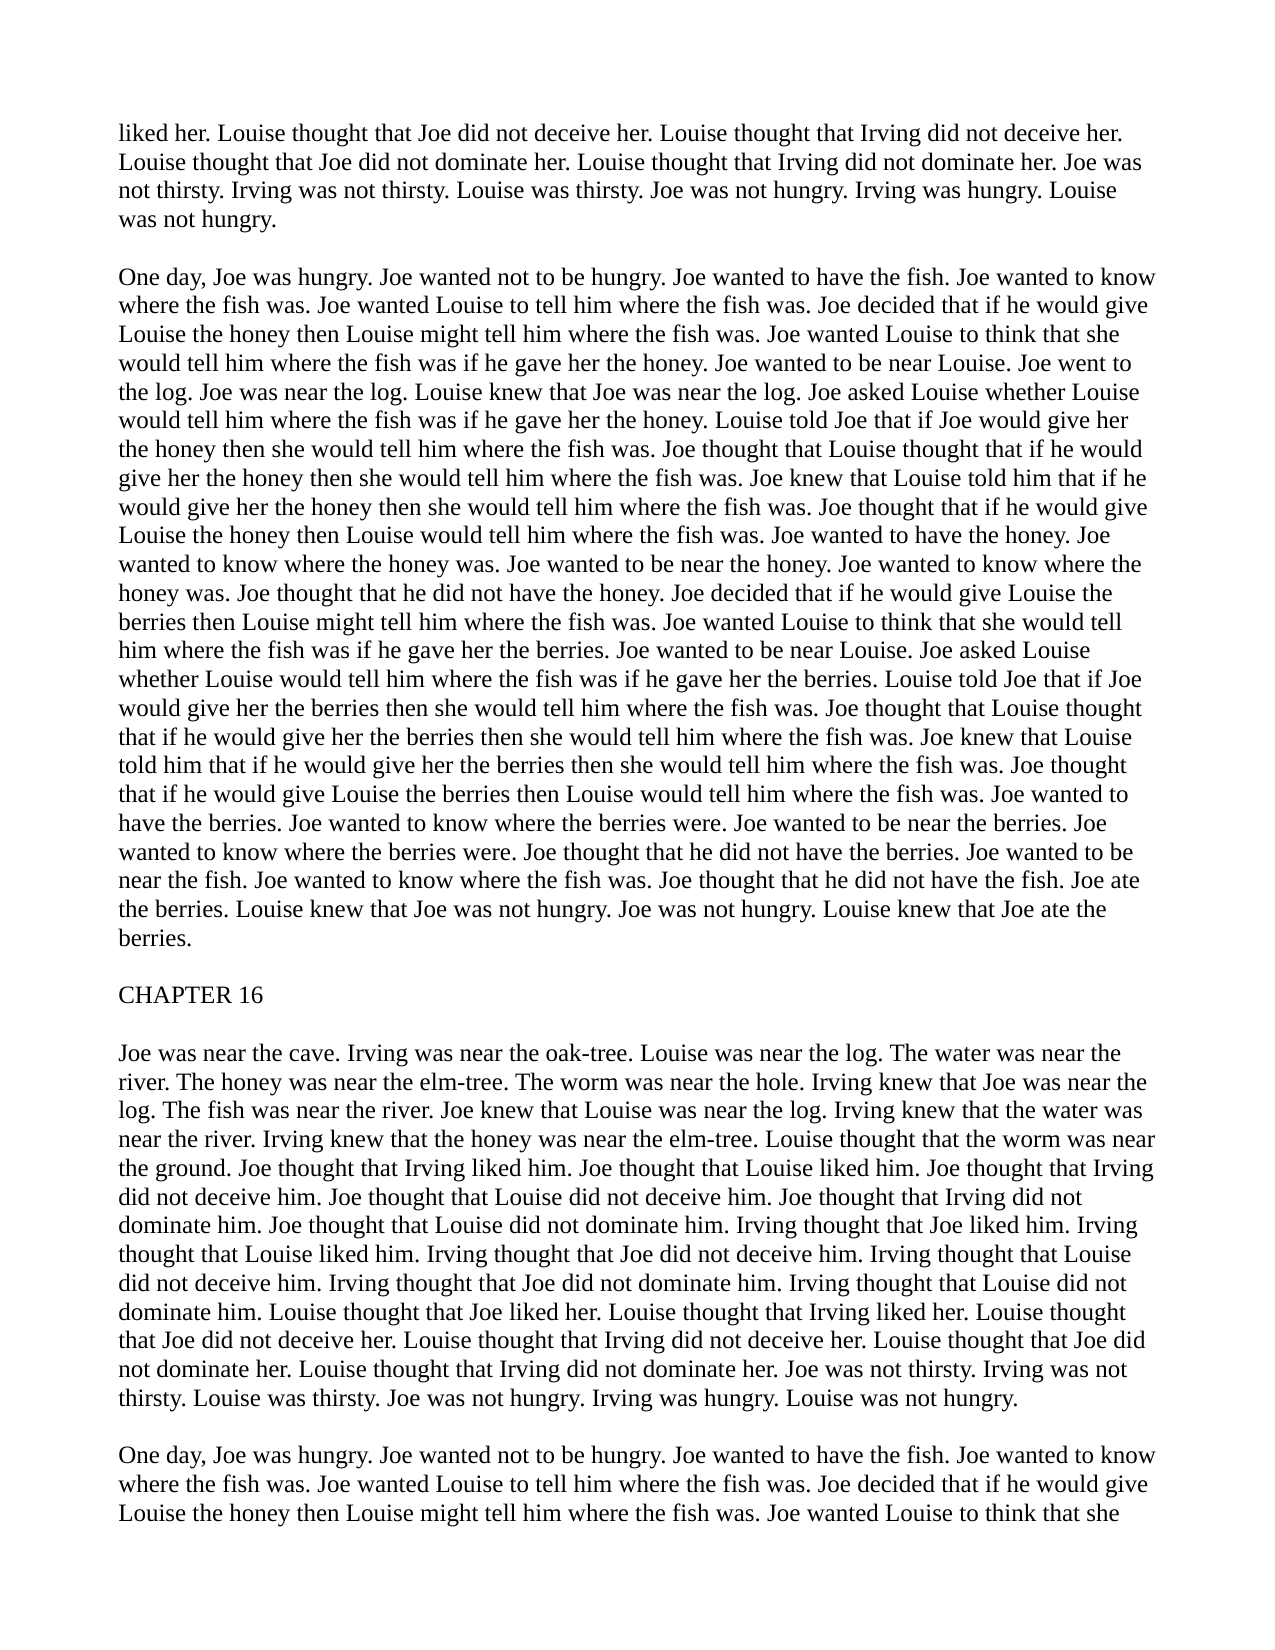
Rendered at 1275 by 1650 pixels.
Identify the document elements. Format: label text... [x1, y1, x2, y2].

text Joe was near the cave. Irving was near the oak-tree. Louise was near the log. The water was near the river. The honey was near the elm-tree. The worm was near the hole. Irving knew that Joe was near the log. The fish was near the river. Joe knew that Louise was near the log. Irving knew that the water was near the river. Irving knew that the honey was near the elm-tree. Louise thought that the worm was near the ground. Joe thought that Irving liked him. Joe thought that Louise liked him. Joe thought that Irving did not deceive him. Joe thought that Louise did not deceive him. Joe thought that Irving did not dominate him. Joe thought that Louise did not dominate him. Irving thought that Joe liked him. Irving thought that Louise liked him. Irving thought that Joe did not deceive him. Irving thought that Louise did not deceive him. Irving thought that Joe did not dominate him. Irving thought that Louise did not dominate him. Louise thought that Joe liked her. Louise thought that Irving liked her. Louise thought that Joe did not deceive her. Louise thought that Irving did not deceive her. Louise thought that Joe did not dominate her. Louise thought that Irving did not dominate her. Joe was not thirsty. Irving was not thirsty. Louise was thirsty. Joe was not hungry. Irving was hungry. Louise was not hungry. [118, 1038, 1157, 1412]
text liked her. Louise thought that Joe did not deceive her. Louise thought that Irving did not deceive her. Louise thought that Joe did not dominate her. Louise thought that Irving did not dominate her. Joe was not thirsty. Irving was not thirsty. Louise was thirsty. Joe was not hungry. Irving was hungry. Louise was not hungry. [118, 118, 1157, 233]
text One day, Joe was hungry. Joe wanted not to be hungry. Joe wanted to have the fish. Joe wanted to know where the fish was. Joe wanted Louise to tell him where the fish was. Joe decided that if he would give Louise the honey then Louise might tell him where the fish was. Joe wanted Louise to think that she [118, 1441, 1157, 1527]
text CHAPTER 16 [118, 981, 1157, 1009]
text One day, Joe was hungry. Joe wanted not to be hungry. Joe wanted to have the fish. Joe wanted to know where the fish was. Joe wanted Louise to tell him where the fish was. Joe decided that if he would give Louise the honey then Louise might tell him where the fish was. Joe wanted Louise to think that she would tell him where the fish was if he gave her the honey. Joe wanted to be near Louise. Joe went to the log. Joe was near the log. Louise knew that Joe was near the log. Joe asked Louise whether Louise would tell him where the fish was if he gave her the honey. Louise told Joe that if Joe would give her the honey then she would tell him where the fish was. Joe thought that Louise thought that if he would give her the honey then she would tell him where the fish was. Joe knew that Louise told him that if he would give her the honey then she would tell him where the fish was. Joe thought that if he would give Louise the honey then Louise would tell him where the fish was. Joe wanted to have the honey. Joe wanted to know where the honey was. Joe wanted to be near the honey. Joe wanted to know where the honey was. Joe thought that he did not have the honey. Joe decided that if he would give Louise the berries then Louise might tell him where the fish was. Joe wanted Louise to think that she would tell him where the fish was if he gave her the berries. Joe wanted to be near Louise. Joe asked Louise whether Louise would tell him where the fish was if he gave her the berries. Louise told Joe that if Joe would give her the berries then she would tell him where the fish was. Joe thought that Louise thought that if he would give her the berries then she would tell him where the fish was. Joe knew that Louise told him that if he would give her the berries then she would tell him where the fish was. Joe thought that if he would give Louise the berries then Louise would tell him where the fish was. Joe wanted to have the berries. Joe wanted to know where the berries were. Joe wanted to be near the berries. Joe wanted to know where the berries were. Joe thought that he did not have the berries. Joe wanted to be near the fish. Joe wanted to know where the fish was. Joe thought that he did not have the fish. Joe ate the berries. Louise knew that Joe was not hungry. Joe was not hungry. Louise knew that Joe ate the berries. [118, 262, 1157, 952]
